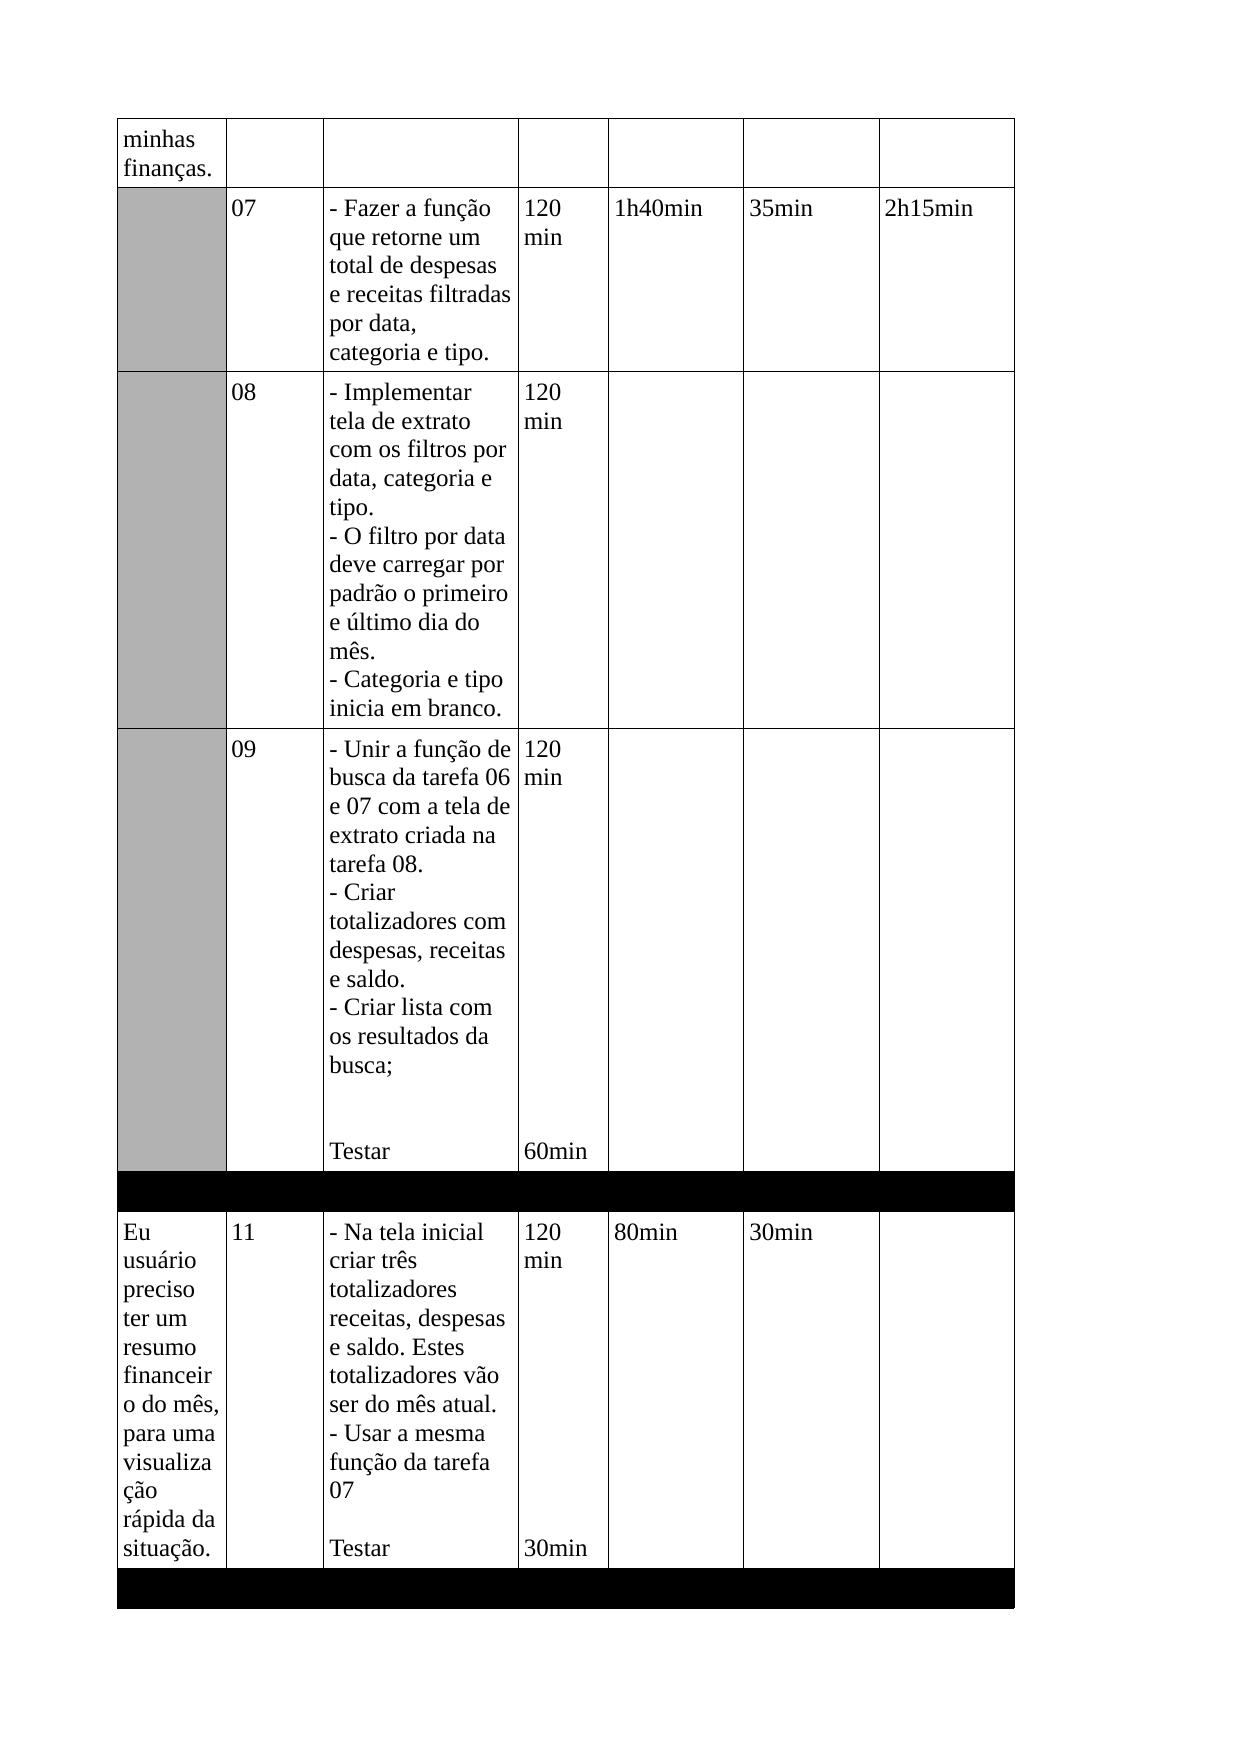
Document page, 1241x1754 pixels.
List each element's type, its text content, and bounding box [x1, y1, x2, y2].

table_cell [880, 1569, 1014, 1608]
table_cell 08 [227, 372, 323, 728]
table_cell minhas finanças. [118, 119, 226, 187]
table_cell [227, 119, 323, 187]
table_cell [744, 729, 879, 1171]
table_cell 80min [609, 1212, 743, 1567]
table_cell 07 [227, 188, 323, 371]
table_cell 120 min [519, 372, 608, 728]
table_cell [324, 119, 518, 187]
table_cell [118, 1172, 226, 1211]
table_cell - Fazer a função que retorne um total de despesas e receitas filtradas por data, categoria e tipo. [324, 188, 518, 371]
table_cell Eu usuário preciso ter um resumo financeiro do mês, para uma visualização rápida da situação. [118, 1212, 226, 1567]
table_cell 30min [744, 1212, 879, 1567]
table_cell [609, 729, 743, 1171]
table_cell [744, 119, 879, 187]
table_cell [880, 372, 1014, 728]
table_cell [744, 372, 879, 728]
table_cell [519, 1172, 608, 1211]
table_cell [118, 188, 226, 371]
table_cell 120 min [519, 188, 608, 371]
table_cell [880, 729, 1014, 1171]
table_cell 120 min 30min [519, 1212, 608, 1567]
table_cell - Unir a função de busca da tarefa 06 e 07 com a tela de extrato criada na tarefa 08. - Criar totalizadores com despesas, receitas e saldo. - Criar lista com os resultados da busca; Testar [324, 729, 518, 1171]
table_cell [744, 1569, 879, 1608]
table_cell [324, 1172, 518, 1211]
table_cell [880, 1172, 1014, 1211]
table_cell [880, 1212, 1014, 1567]
table_cell [609, 1569, 743, 1608]
table_cell [118, 1569, 226, 1608]
table_cell [880, 119, 1014, 187]
table_cell [227, 1172, 323, 1211]
table_cell 120 min 60min [519, 729, 608, 1171]
table_cell 09 [227, 729, 323, 1171]
table_cell - Na tela inicial criar três totalizadores receitas, despesas e saldo. Estes totalizadores vão ser do mês atual. - Usar a mesma função da tarefa 07 Testar [324, 1212, 518, 1567]
table_cell [609, 119, 743, 187]
table_cell [609, 1172, 743, 1211]
table_cell [324, 1569, 518, 1608]
table_cell - Implementar tela de extrato com os filtros por data, categoria e tipo. - O filtro por data deve carregar por padrão o primeiro e último dia do mês. - Categoria e tipo inicia em branco. [324, 372, 518, 728]
table_cell 11 [227, 1212, 323, 1567]
table_cell [227, 1569, 323, 1608]
table_cell 1h40min [609, 188, 743, 371]
table_cell [609, 372, 743, 728]
table_cell 2h15min [880, 188, 1014, 371]
table_cell 35min [744, 188, 879, 371]
table_cell [118, 372, 226, 728]
table_cell [744, 1172, 879, 1211]
table_cell [118, 729, 226, 1171]
table_cell [519, 1569, 608, 1608]
table_cell [519, 119, 608, 187]
